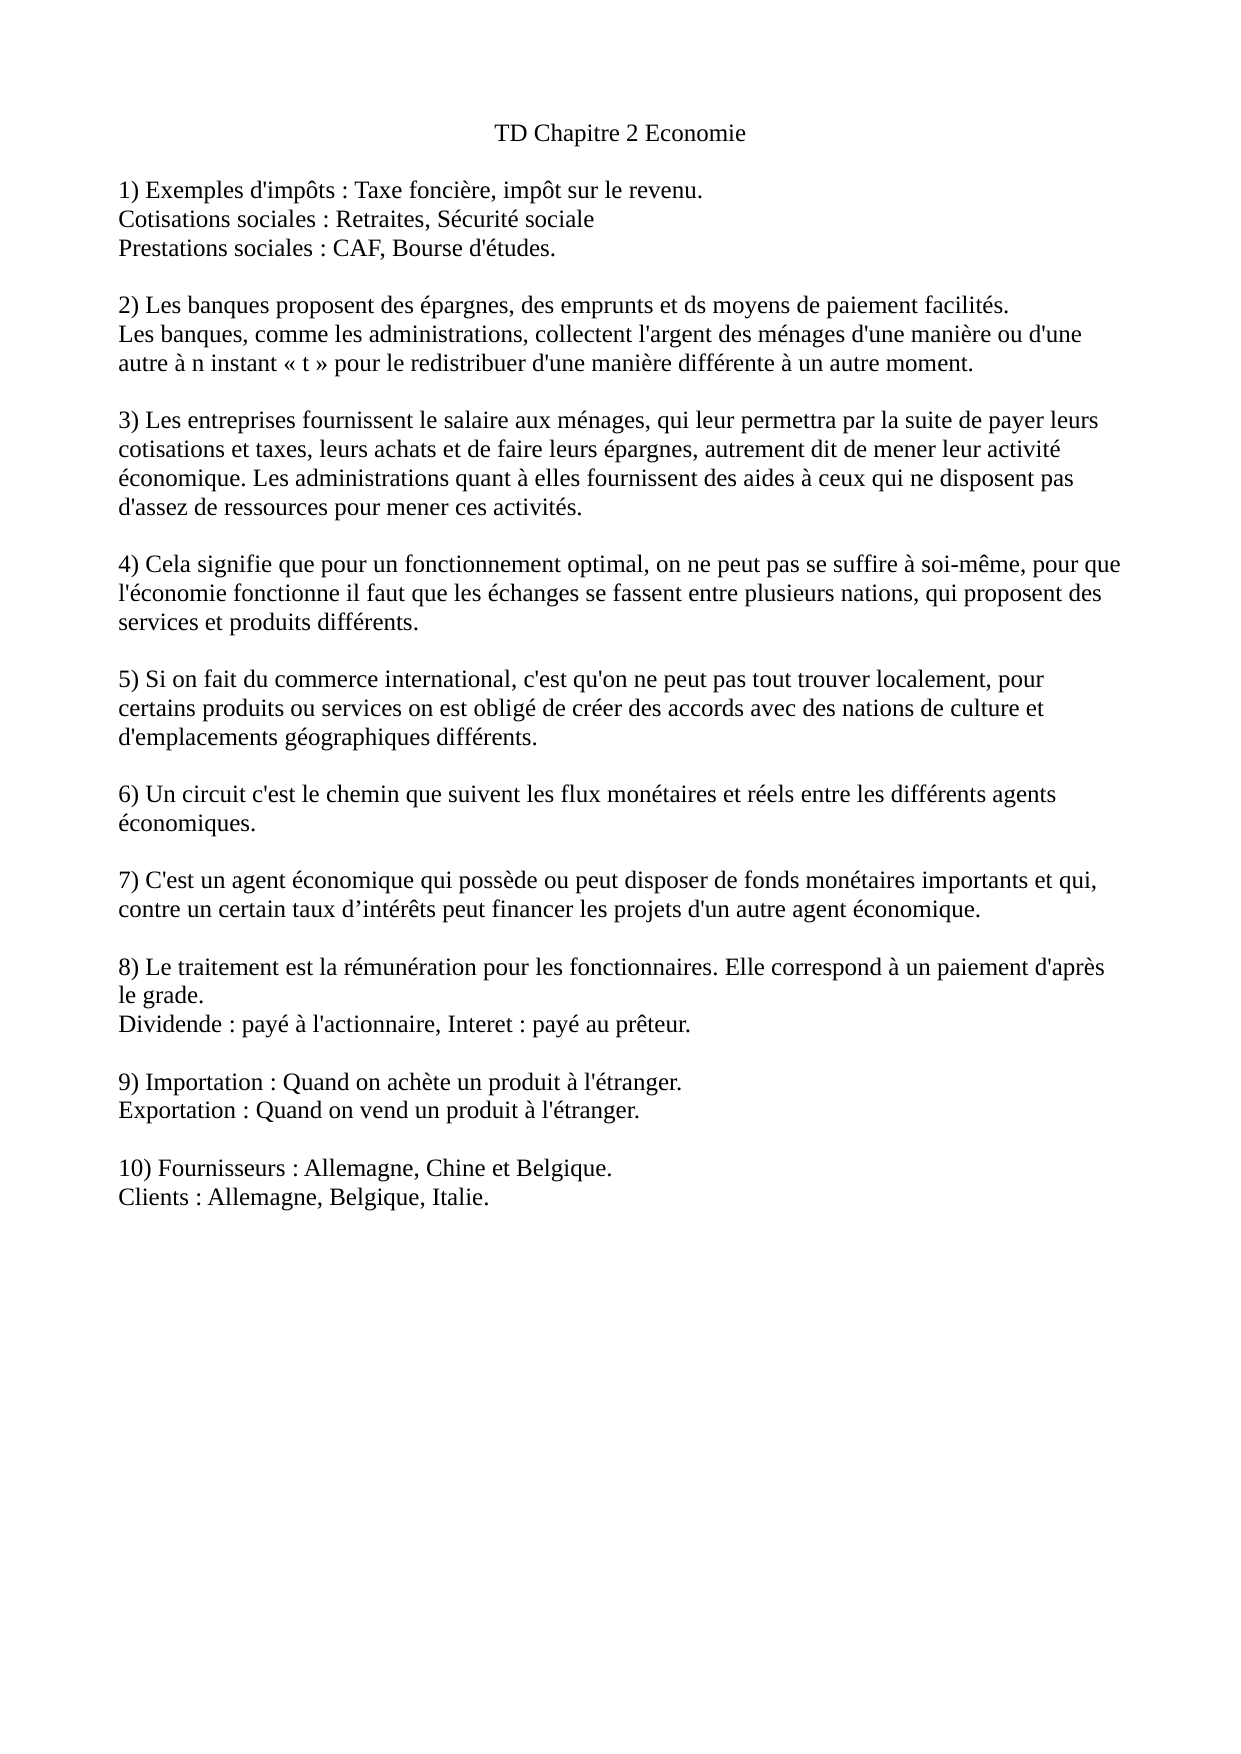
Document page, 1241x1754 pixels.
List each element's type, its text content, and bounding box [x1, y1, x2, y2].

text 10) Fournisseurs : Allemagne, Chine et Belgique. [118, 1153, 1122, 1182]
text 9) Importation : Quand on achète un produit à l'étranger. [118, 1067, 1122, 1096]
text 8) Le traitement est la rémunération pour les fonctionnaires. Elle correspond à un paiement d'après le grade. [118, 952, 1122, 1009]
text Les banques, comme les administrations, collectent l'argent des ménages d'une manière ou d'une autre à n instant « t » pour le redistribuer d'une manière différente à un autre moment. [118, 319, 1122, 377]
text TD Chapitre 2 Economie [118, 118, 1122, 147]
text 4) Cela signifie que pour un fonctionnement optimal, on ne peut pas se suffire à soi-même, pour que l'économie fonctionne il faut que les échanges se fassent entre plusieurs nations, qui proposent des services et produits différents. [118, 549, 1122, 636]
text 2) Les banques proposent des épargnes, des emprunts et ds moyens de paiement facilités. [118, 291, 1122, 319]
text Cotisations sociales : Retraites, Sécurité sociale [118, 204, 1122, 233]
text 1) Exemples d'impôts : Taxe foncière, impôt sur le revenu. [118, 176, 1122, 204]
text Dividende : payé à l'actionnaire, Interet : payé au prêteur. [118, 1009, 1122, 1038]
text 7) C'est un agent économique qui possède ou peut disposer de fonds monétaires importants et qui, contre un certain taux d’intérêts peut financer les projets d'un autre agent économique. [118, 866, 1122, 923]
text 3) Les entreprises fournissent le salaire aux ménages, qui leur permettra par la suite de payer leurs cotisations et taxes, leurs achats et de faire leurs épargnes, autrement dit de mener leur activité économique. Les administrations quant à elles fournissent des aides à ceux qui ne disposent pas d'assez de ressources pour mener ces activités. [118, 406, 1122, 521]
text 5) Si on fait du commerce international, c'est qu'on ne peut pas tout trouver localement, pour certains produits ou services on est obligé de créer des accords avec des nations de culture et d'emplacements géographiques différents. [118, 664, 1122, 751]
text Clients : Allemagne, Belgique, Italie. [118, 1182, 1122, 1211]
text Prestations sociales : CAF, Bourse d'études. [118, 233, 1122, 262]
text Exportation : Quand on vend un produit à l'étranger. [118, 1096, 1122, 1124]
text 6) Un circuit c'est le chemin que suivent les flux monétaires et réels entre les différents agents économiques. [118, 779, 1122, 837]
